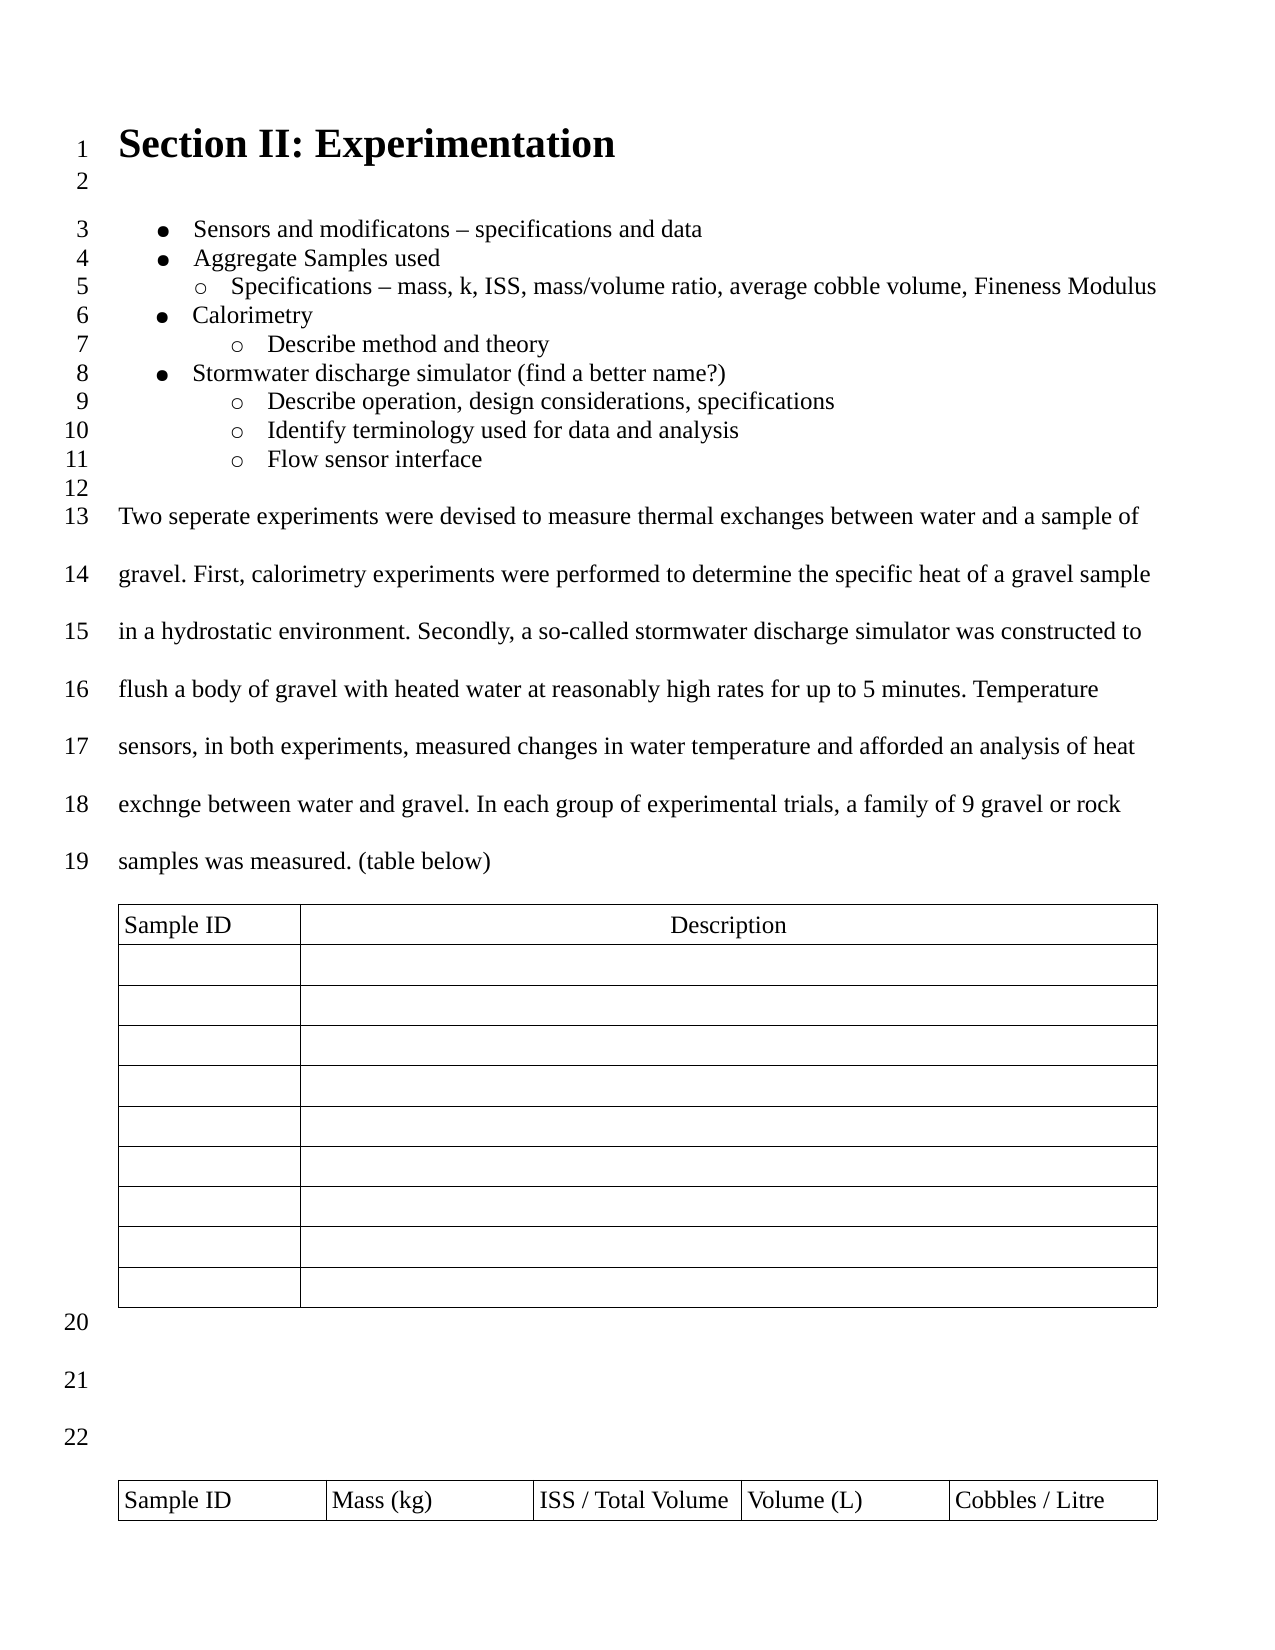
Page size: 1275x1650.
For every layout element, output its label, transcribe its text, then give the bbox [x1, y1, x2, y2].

table_cell [119, 1107, 300, 1146]
table_cell [301, 1066, 1157, 1106]
table_cell [119, 1026, 300, 1065]
text Section II: Experimentation [118, 118, 1157, 166]
list Describe method and theory [229, 329, 1157, 358]
table_cell [301, 986, 1157, 1025]
list Stormwater discharge simulator (find a better name?) [154, 358, 1157, 386]
table_cell [301, 1187, 1157, 1226]
table_cell [119, 1147, 300, 1186]
table_header Sample ID [119, 905, 300, 944]
list Sensors and modificatons – specifications and data [156, 214, 1157, 243]
table_cell [301, 945, 1157, 984]
table_cell [119, 1227, 300, 1267]
table_cell [119, 1066, 300, 1106]
table_header Mass (kg) [327, 1481, 533, 1520]
table_cell [301, 1026, 1157, 1065]
list Describe operation, design considerations, specifications [229, 386, 1157, 415]
table_cell [119, 1268, 300, 1307]
table_cell [119, 986, 300, 1025]
list Identify terminology used for data and analysis [229, 415, 1157, 444]
table_header Description [301, 905, 1157, 944]
table_header Cobbles / Litre [950, 1481, 1157, 1520]
list Specifications – mass, k, ISS, mass/volume ratio, average cobble volume, Fineness Modulus [193, 271, 1157, 300]
table_header Sample ID [119, 1481, 326, 1520]
table_header Volume (L) [742, 1481, 949, 1520]
table_cell [301, 1107, 1157, 1146]
list Flow sensor interface [229, 444, 1157, 473]
list Calorimetry [154, 300, 1157, 329]
table_cell [301, 1268, 1157, 1307]
text Two seperate experiments were devised to measure thermal exchanges between water and a sample of gravel. First, calorimetry experiments were performed to determine the specific heat of a gravel sample in a hydrostatic environment. Secondly, a so-called stormwater discharge simulator was constructed to flush a body of gravel with heated water at reasonably high rates for up to 5 minutes. Temperature sensors, in both experiments, measured changes in water temperature and afforded an analysis of heat exchnge between water and gravel. In each group of experimental trials, a family of 9 gravel or rock samples was measured. (table below) [118, 501, 1157, 875]
table_header ISS / Total Volume [534, 1481, 741, 1520]
table_cell [119, 1187, 300, 1226]
table_cell [119, 945, 300, 984]
list Aggregate Samples used [156, 243, 1157, 271]
table_cell [301, 1147, 1157, 1186]
table_cell [301, 1227, 1157, 1267]
